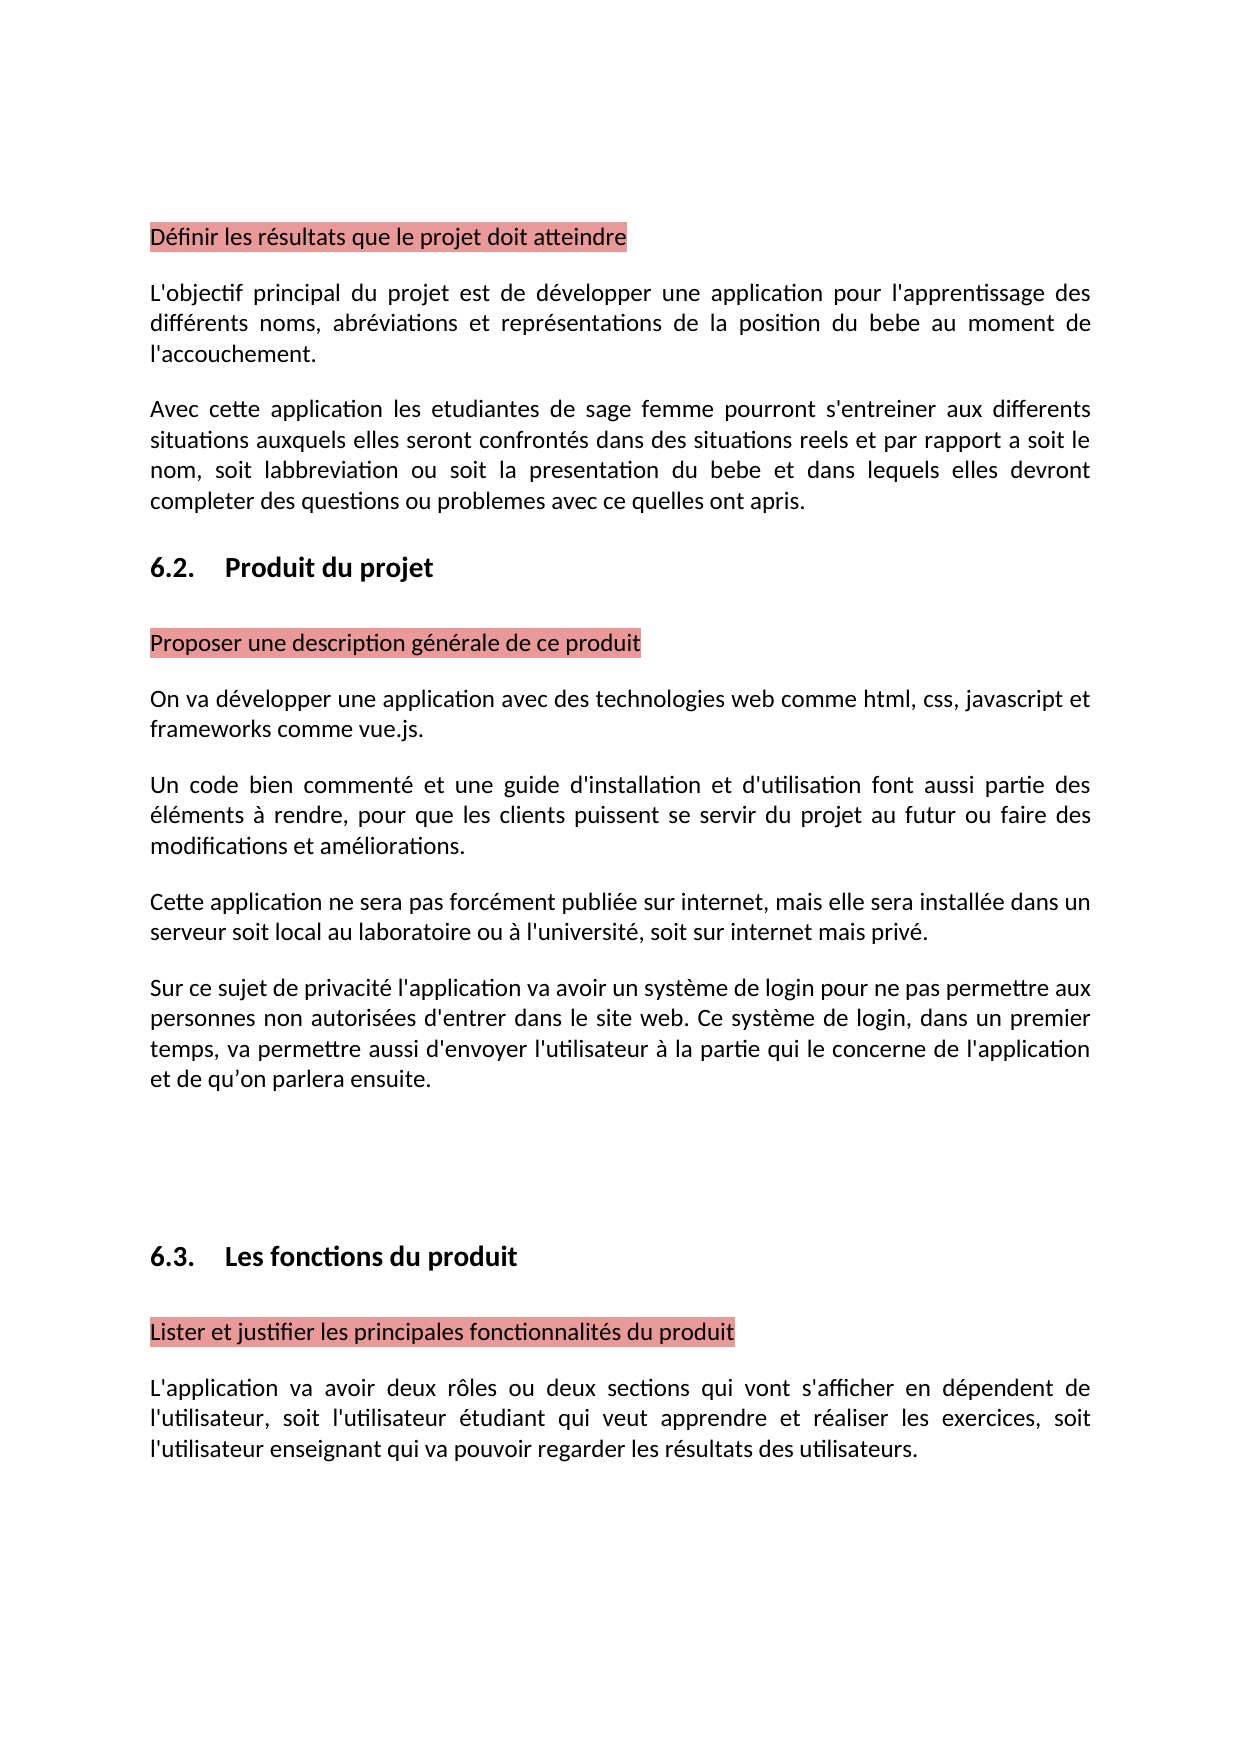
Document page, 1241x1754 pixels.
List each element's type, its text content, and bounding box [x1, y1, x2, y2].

text Un code bien commenté et une guide d'installation et d'utilisation font aussi partie des éléments à rendre, pour que les clients puissent se servir du projet au futur ou faire des modifications et améliorations. [150, 769, 1092, 861]
subtitle Les fonctions du produit [150, 1238, 1092, 1274]
text Définir les résultats que le projet doit atteindre [150, 222, 1092, 252]
text On va développer une application avec des technologies web comme html, css, javascript et frameworks comme vue.js. [150, 683, 1092, 744]
text Sur ce sujet de privacité l'application va avoir un système de login pour ne pas permettre aux personnes non autorisées d'entrer dans le site web. Ce système de login, dans un premier temps, va permettre aussi d'envoyer l'utilisateur à la partie qui le concerne de l'application et de qu’on parlera ensuite. [150, 972, 1092, 1094]
text Avec cette application les etudiantes de sage femme pourront s'entreiner aux differents situations auxquels elles seront confrontés dans des situations reels et par rapport a soit le nom, soit labbreviation ou soit la presentation du bebe et dans lequels elles devront completer des questions ou problemes avec ce quelles ont apris. [150, 394, 1092, 516]
text Lister et justifier les principales fonctionnalités du produit [150, 1317, 1092, 1347]
text Cette application ne sera pas forcément publiée sur internet, mais elle sera installée dans un serveur soit local au laboratoire ou à l'université, soit sur internet mais privé. [150, 886, 1092, 947]
text Proposer une description générale de ce produit [150, 627, 1092, 658]
text L'objectif principal du projet est de développer une application pour l'apprentissage des différents noms, abréviations et représentations de la position du bebe au moment de l'accouchement. [150, 277, 1092, 369]
text L'application va avoir deux rôles ou deux sections qui vont s'afficher en dépendent de l'utilisateur, soit l'utilisateur étudiant qui veut apprendre et réaliser les exercices, soit l'utilisateur enseignant qui va pouvoir regarder les résultats des utilisateurs. [150, 1372, 1092, 1464]
subtitle Produit du projet [150, 549, 1092, 585]
